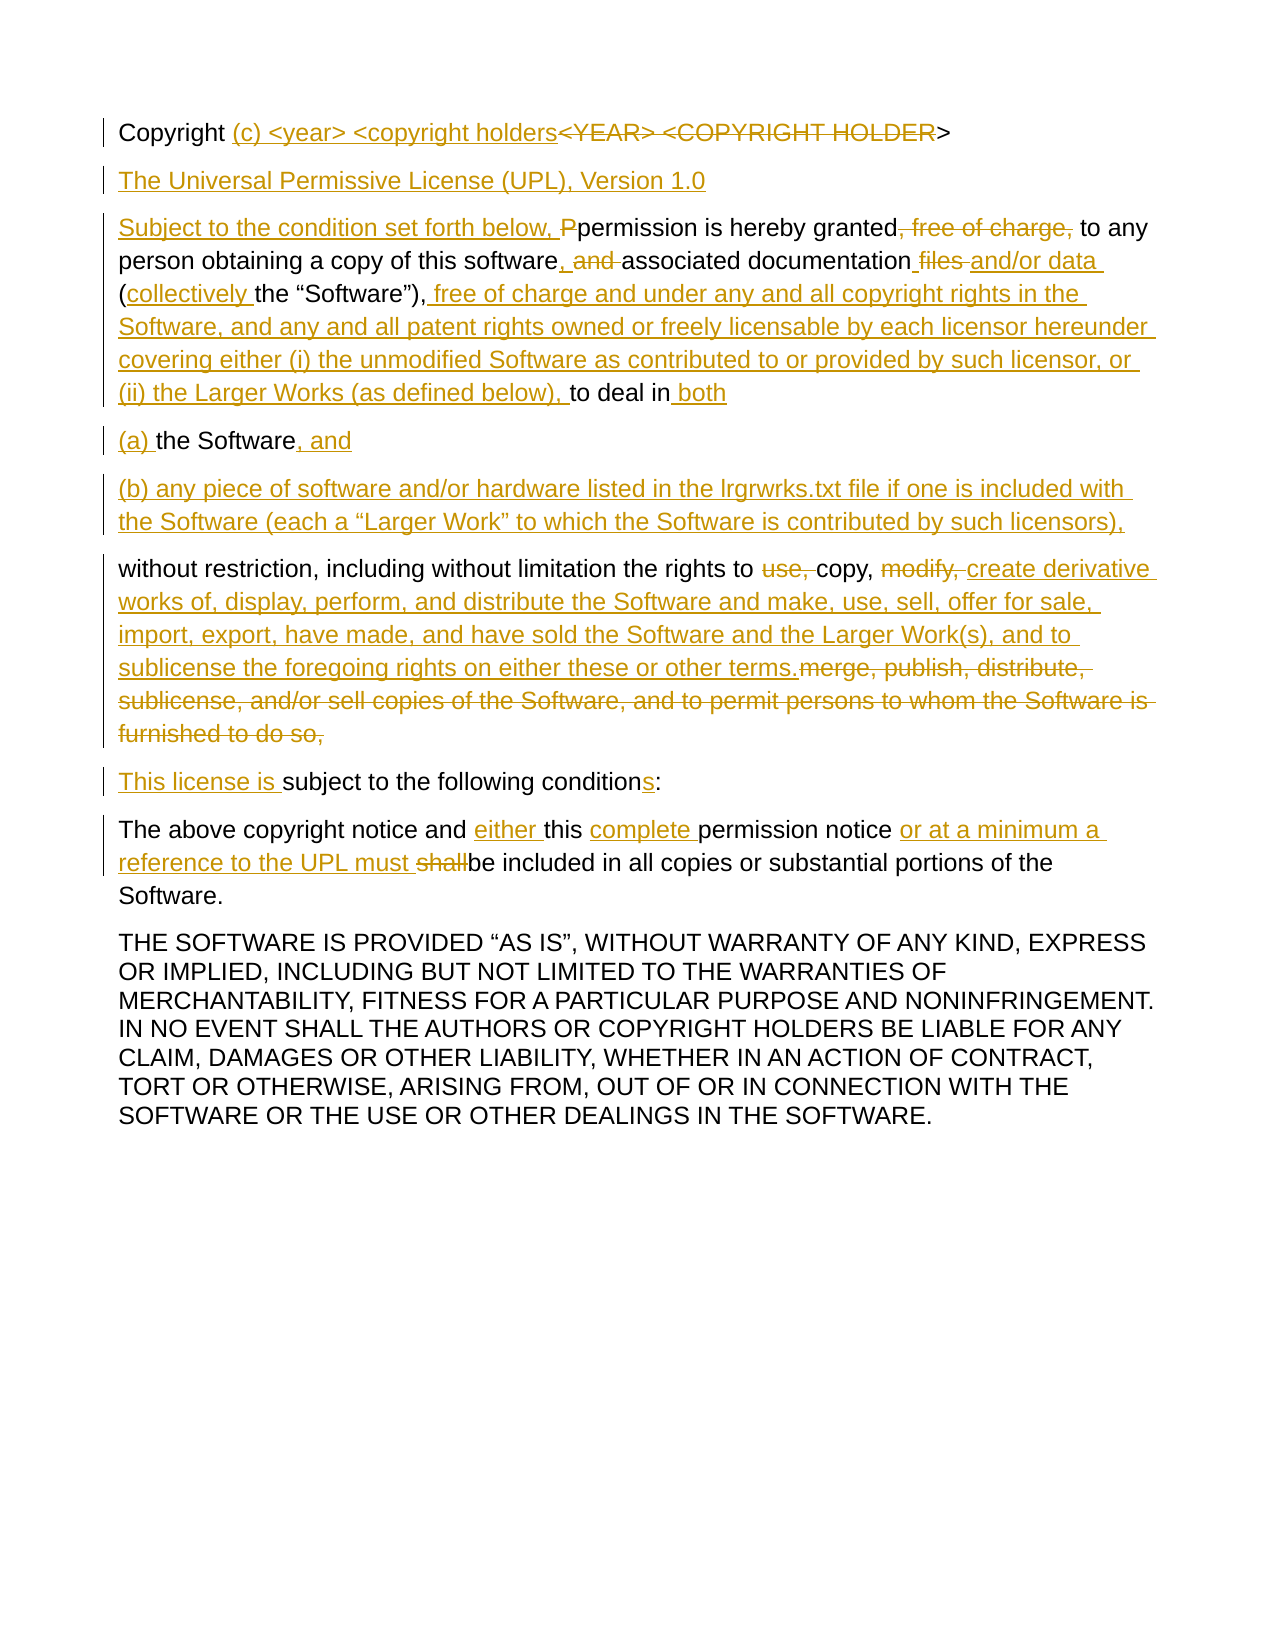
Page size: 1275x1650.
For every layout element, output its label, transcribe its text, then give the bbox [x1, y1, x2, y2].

text Subject to the condition set forth below, permission is hereby granted to any person obtaining a copy of this software, associated documentation and/or data (collectively the “Software”), free of charge and under any and all copyright rights in the Software, and any and all patent rights owned or freely licensable by each licensor hereunder covering either (i) the unmodified Software as contributed to or provided by such licensor, or (ii) the Larger Works (as defined below), to deal in both [118, 213, 1157, 407]
text The above copyright notice and either this complete permission notice or at a minimum a reference to the UPL must be included in all copies or substantial portions of the Software. [118, 814, 1157, 909]
text Copyright (c) <year> <copyright holders> [118, 118, 1157, 147]
text (a) the Software, and [118, 426, 1157, 455]
text without restriction, including without limitation the rights to copy, create derivative works of, display, perform, and distribute the Software and make, use, sell, offer for sale, import, export, have made, and have sold the Software and the Larger Work(s), and to sublicense the foregoing rights on either these or other terms.This license is subject to the following conditions: [118, 554, 1157, 748]
text THE SOFTWARE IS PROVIDED “AS IS”, WITHOUT WARRANTY OF ANY KIND, EXPRESS OR IMPLIED, INCLUDING BUT NOT LIMITED TO THE WARRANTIES OF MERCHANTABILITY, FITNESS FOR A PARTICULAR PURPOSE AND NONINFRINGEMENT. IN NO EVENT SHALL THE AUTHORS OR COPYRIGHT HOLDERS BE LIABLE FOR ANY CLAIM, DAMAGES OR OTHER LIABILITY, WHETHER IN AN ACTION OF CONTRACT, TORT OR OTHERWISE, ARISING FROM, OUT OF OR IN CONNECTION WITH THE SOFTWARE OR THE USE OR OTHER DEALINGS IN THE SOFTWARE. [118, 928, 1157, 1129]
text (b) any piece of software and/or hardware listed in the lrgrwrks.txt file if one is included with the Software (each a “Larger Work” to which the Software is contributed by such licensors), [118, 474, 1157, 535]
text The Universal Permissive License (UPL), Version 1.0 [118, 166, 1157, 194]
